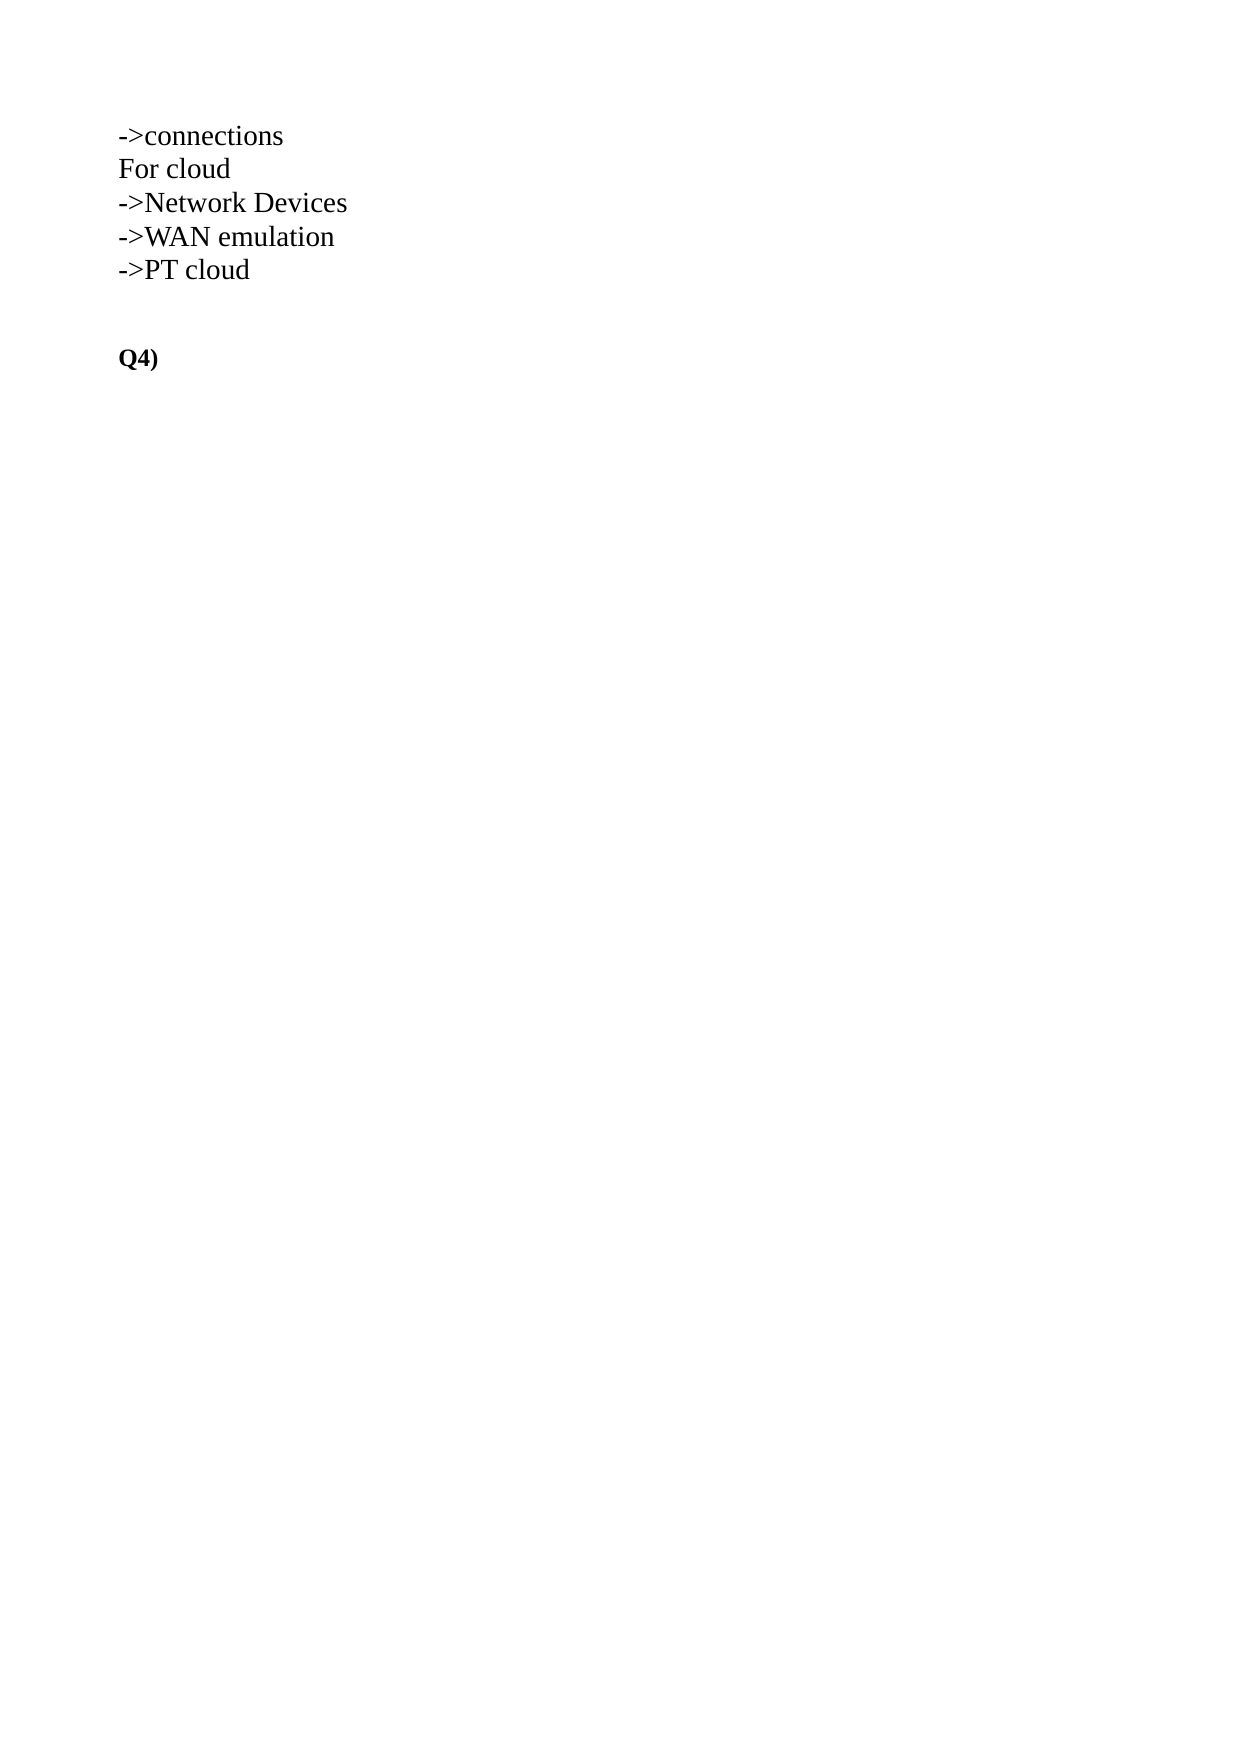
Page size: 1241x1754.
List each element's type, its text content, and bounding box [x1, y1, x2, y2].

text Q4) [118, 343, 1122, 372]
text ->WAN emulation [118, 219, 1122, 252]
text For cloud [118, 152, 1122, 185]
text ->Network Devices [118, 185, 1122, 219]
text ->PT cloud [118, 252, 1122, 286]
text ->connections [118, 118, 1122, 152]
